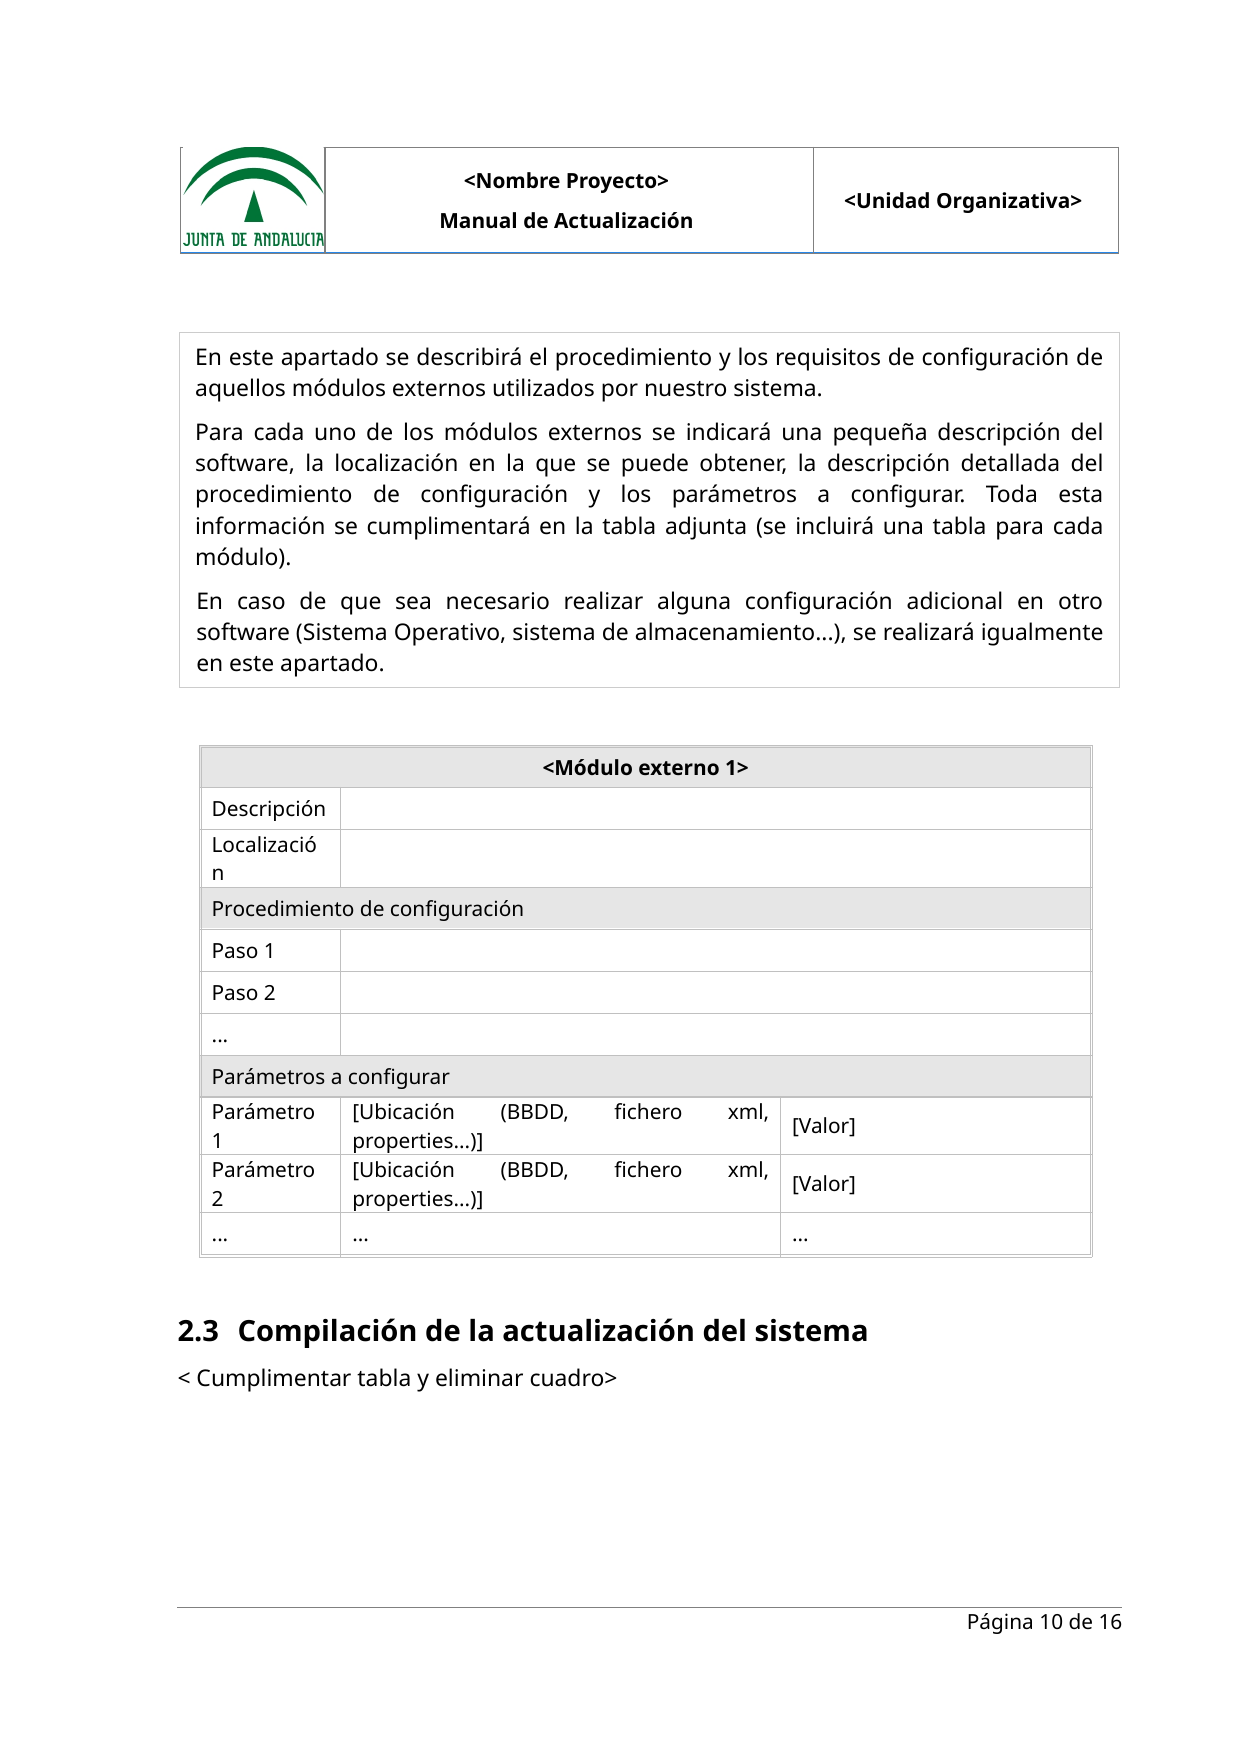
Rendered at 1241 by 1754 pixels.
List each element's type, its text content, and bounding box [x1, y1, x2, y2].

table_cell [Ubicación (BBDD, fichero xml, properties...)] [341, 1155, 780, 1212]
table_cell [341, 930, 1090, 971]
table_cell Localización [202, 830, 340, 887]
table_cell [341, 1014, 1090, 1054]
table_cell Procedimiento de configuración [202, 888, 1090, 928]
table_cell [341, 788, 1090, 829]
table_cell [Valor] [781, 1098, 1090, 1154]
table_cell [Valor] [781, 1155, 1090, 1212]
table_header <Módulo externo 1> [202, 748, 1090, 787]
text < Cumplimentar tabla y eliminar cuadro> [177, 1362, 1122, 1393]
table_cell Paso 2 [202, 972, 340, 1012]
table_cell Parámetros a configurar [202, 1056, 1090, 1096]
list En caso de que sea necesario realizar alguna configuración adicional en otro software (Sistema Operativo, sistema de almacenamiento...), se realizará igualmente en este apartado. [180, 585, 1104, 678]
table_cell Parámetro 2 [202, 1155, 340, 1212]
table_cell Paso 1 [202, 930, 340, 971]
table_cell ... [202, 1213, 340, 1254]
table_cell Descripción [202, 788, 340, 829]
table_cell ... [341, 1213, 780, 1254]
picture [183, 147, 324, 246]
table_cell [341, 972, 1090, 1012]
table_cell [341, 830, 1090, 887]
table_cell ... [202, 1014, 340, 1054]
text En este apartado se describirá el procedimiento y los requisitos de configuración de aquellos módulos externos utilizados por nuestro sistema. [195, 341, 1104, 403]
table_cell Parámetro 1 [202, 1098, 340, 1154]
table_cell [Ubicación (BBDD, fichero xml, properties...)] [341, 1098, 780, 1154]
table_cell ... [781, 1213, 1090, 1254]
subtitle Compilación de la actualización del sistema [177, 1310, 1122, 1350]
text Para cada uno de los módulos externos se indicará una pequeña descripción del software, la localización en la que se puede obtener, la descripción detallada del procedimiento de configuración y los parámetros a configurar. Toda esta información se cumplimentará en la tabla adjunta (se incluirá una tabla para cada módulo). [195, 416, 1104, 572]
